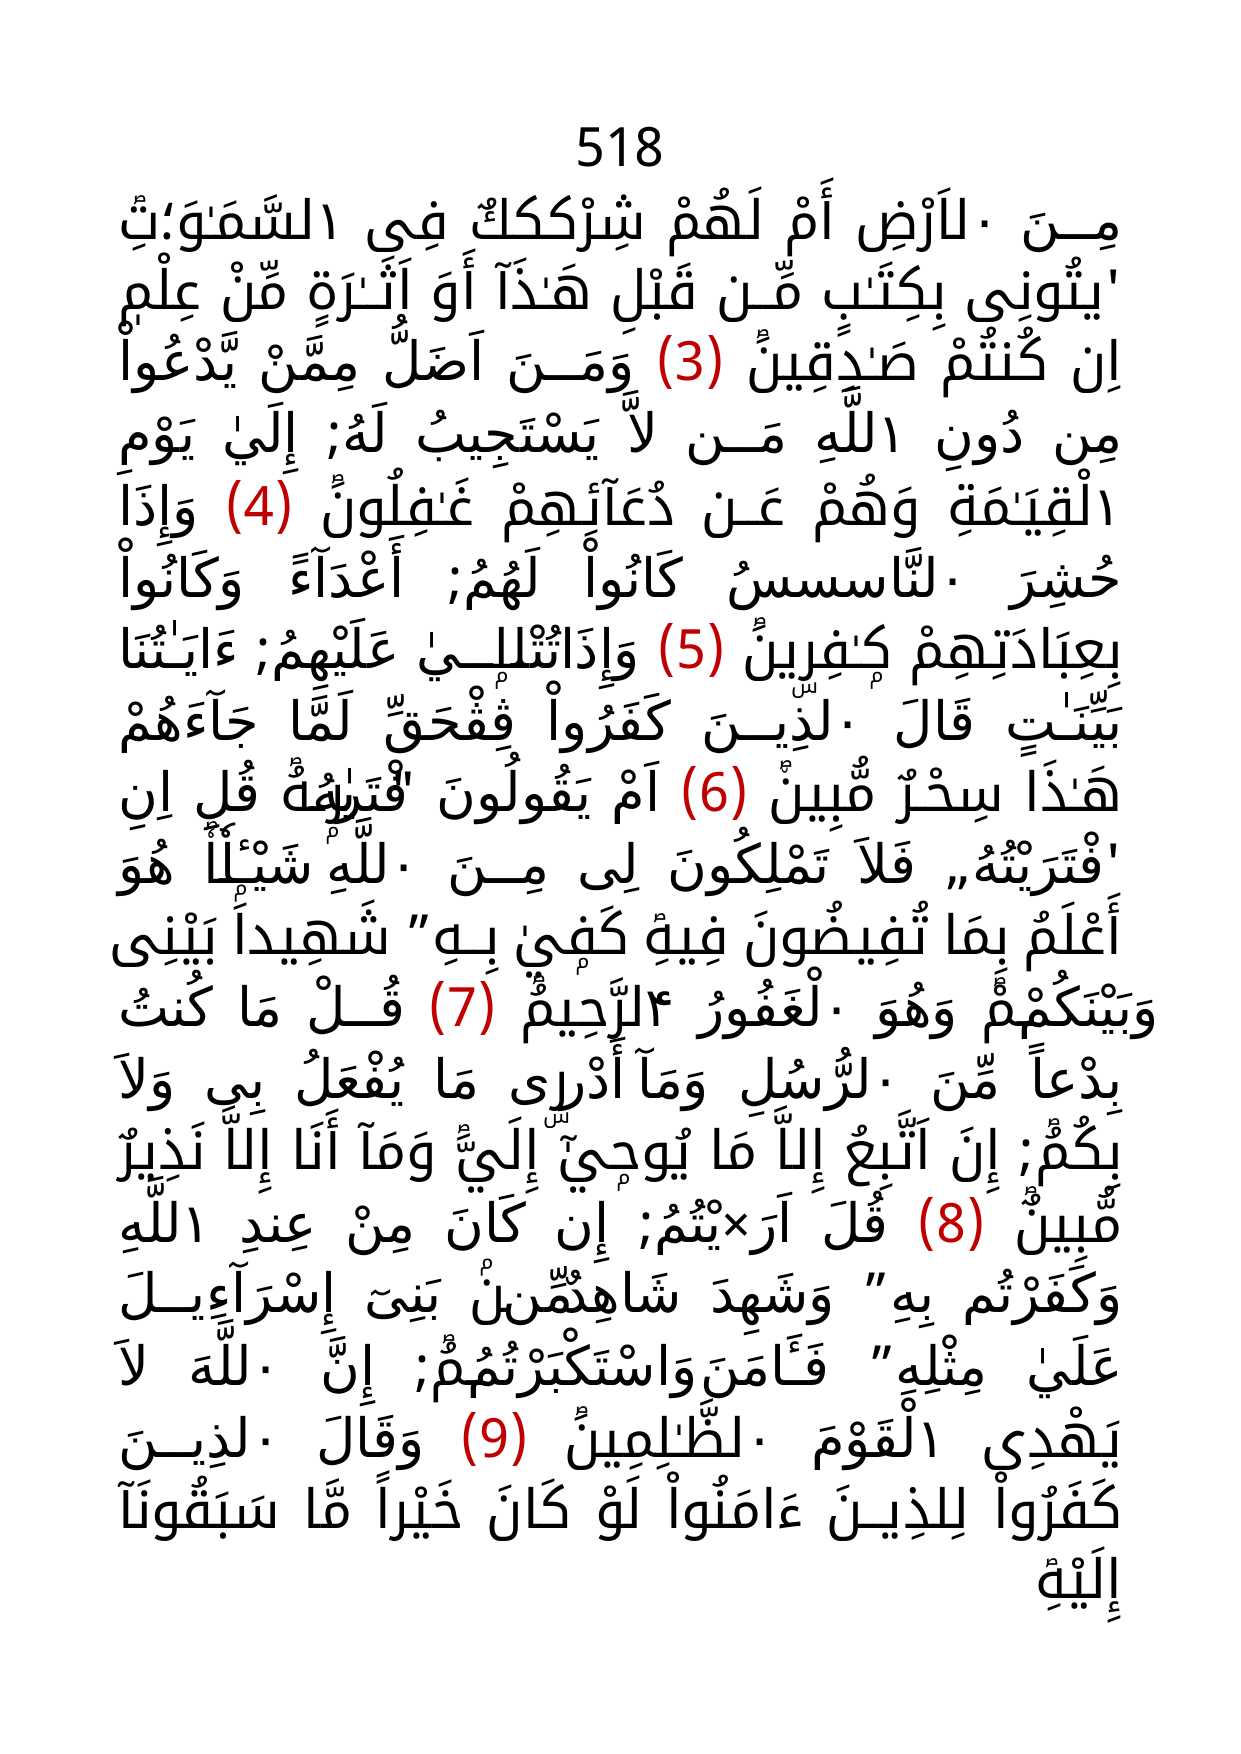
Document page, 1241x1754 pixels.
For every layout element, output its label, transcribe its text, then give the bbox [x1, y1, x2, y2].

text مِــنَ ۰لاَرْضِ أَمْ لَهُمْ شِرْكككٌ فِى ۱لسَّمَـٰوَ؛تِؐ 'يتُونِى بِكِتَـٰبٍ مِّــن قَبْلِ هَـٰذَآ أَوَ اَثَــٰرَةٍ مِّنْ عِلْمٖ اِن كُنتُمْ صَـٰدِقِينَؐ (3) وَمَــنَ اَضَلُّ مِمَّنْ يَّدْعُواْ مِن دُونِ ۱للَّهِ مَــن لاَّ يَسْتَجِيبُ لَهُ; إِلَيٰ يَوْمِ ۱لْقِيَـٰمَةِ وَهُمْ عَــن دُعَآئِهِمْ غَـٰفِلُونَؐ (4) وَإِذَا حُشِرَ ۰لنَّاسسسُ كَانُواْ لَهُمُ; أَعْدَآءً وَكَانُواْ بِعِبَادَتِهِمْ كۭـٰفِرۣينَؐ (5) وَإِذَا تُتْلۭــيٰ عَلَيْهِمُ; ءَايَـٰتُنَا بَيِّنَـٰتٍ قَالَ ۰لذِيــنَ كَفَرُواْ ڤِڤْحَقِّ لَمَّا جَآءَهُمْ هَـٰذَا سِحْـرٌ مُّبِين٘ؐ (6) اَمْ يَقُولُونَ "فْتَرۭيٰهُؐ قُلِ اِنِ 'فْتَرَيْتُهُ„ فَلاَ تَمْلِكُونَ لِى مِــنَ ۰للَّهِ شَيْـٔاٗؐ هُوَ أَعْلَمُ بِمَا تُفِيضُونَ فِيهِؐ كَفۭيٰ بِــهِ” شَهِيداَۢ بَيْنِى وَبَيْنَكُمْؐ وَهُوَ ۰لْغَفُورُ ۴لرَّحِيمُؐ (7) قُــلْ مَا كُنتُ بِدْعاً مِّنَ ۰لرُّسُلِ وَمَآ أَدْرۣى مَا يُفْعَلُ بِى وَلاَ بِكُمُؐ; إِنَ اَتَّبِعُ إِلاَّ مَا يُوحۭيٰٓ إِلَيَّؐ وَمَآ أَنَا إِلاَّ نَذِيرٌ مُّبِينٌؐ (8) قُلَ اَرَ×يْتُمُ; إِن كَانَ مِنْ عِندِ ۱للَّهِ وَكَفَرْتُم بِهِ” وَشَهِدَ شَاهِدٌ مِّنۢ بَنِىٓ إِسْرَآءِيــلَ عَلَيٰ مِثْلِهِ” فَـَٔامَنَ وَاسْتَكْبَرْتُمُؐ; إِنَّ ۰للَّهَ لاَ يَهْدِى ۱لْقَوْمَ ۰لظَّـٰلِمِينَؐ (9) وَقَالَ ۰لذِيــنَ كَفَرُواْ لِلذِيــنَ ءَامَنُواْ لَوْ كَانَ خَيْراً مَّا سَبَقُونَآ إِلَيْهِؐ [118, 189, 1122, 1621]
text 518 [118, 118, 1122, 189]
